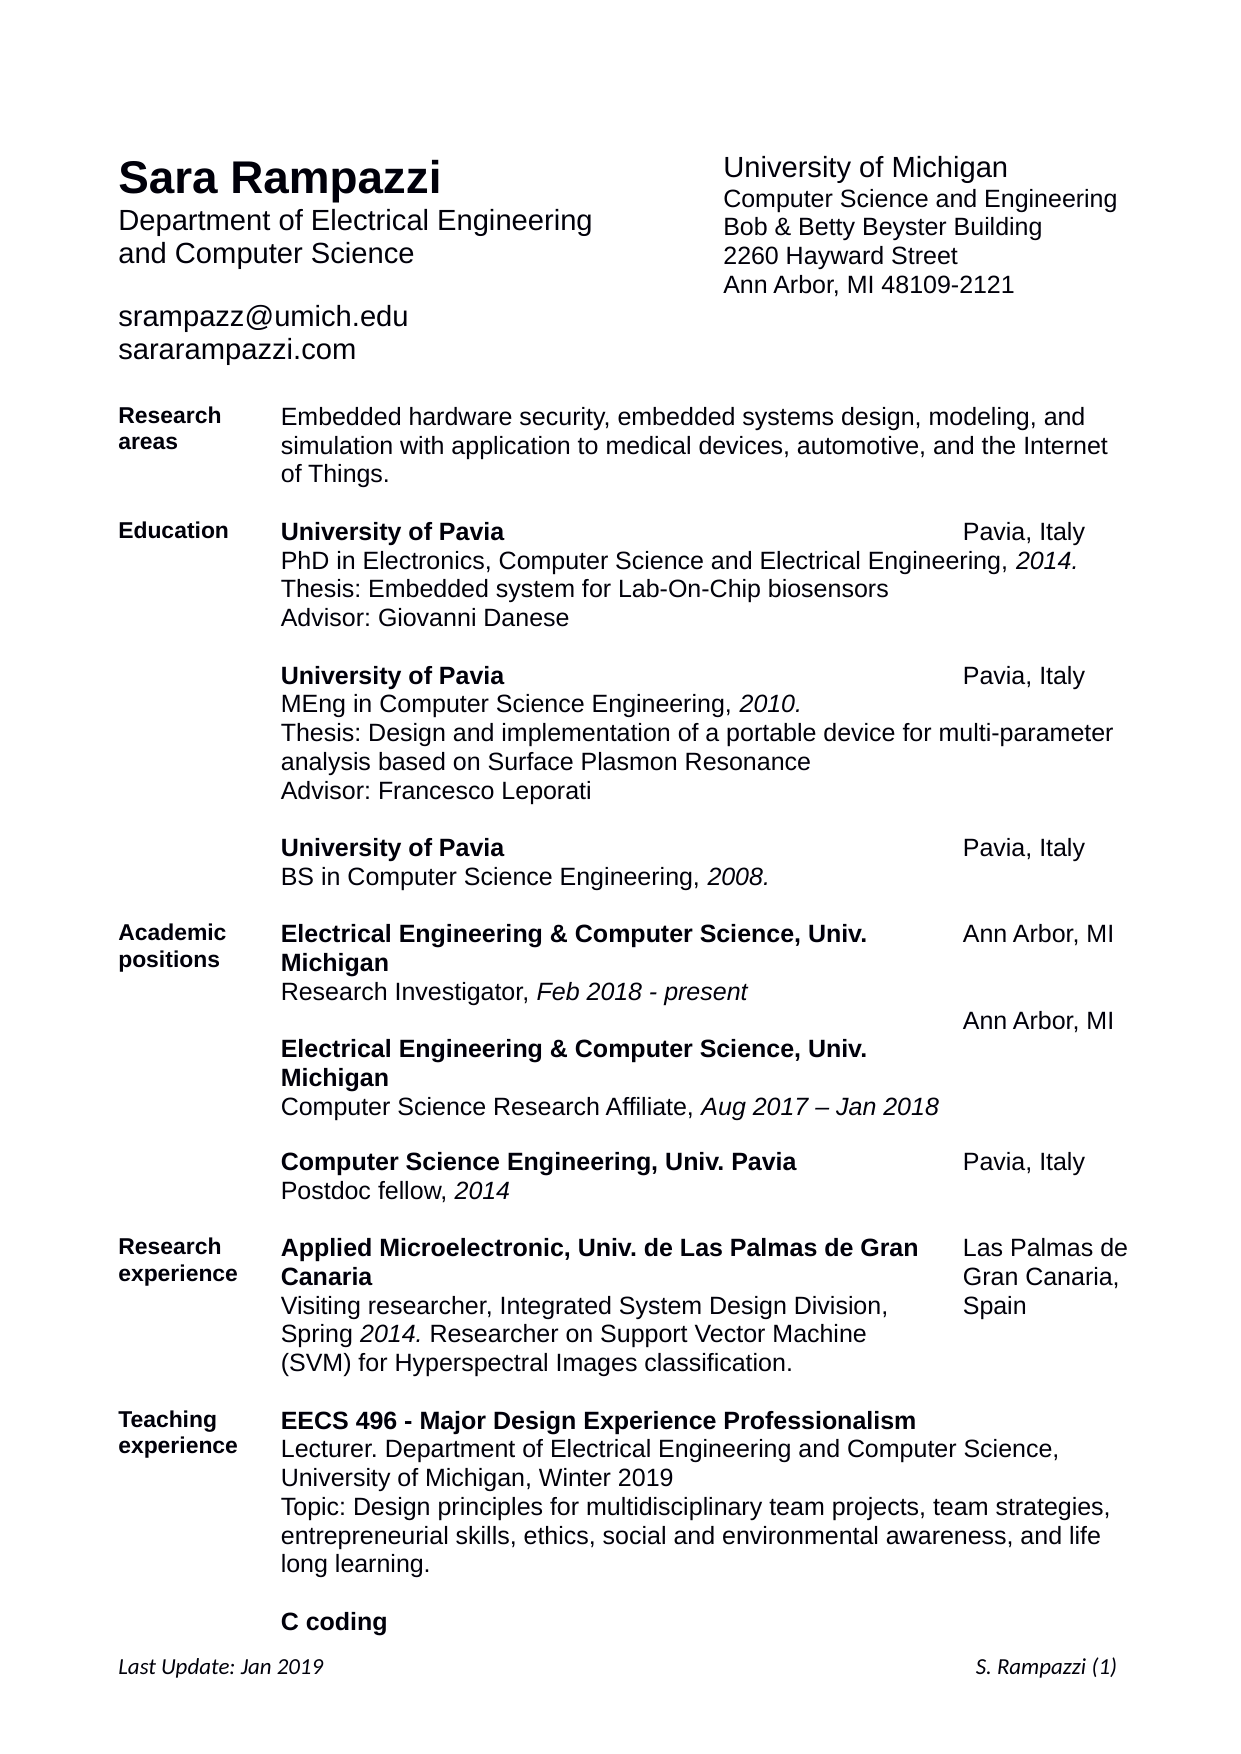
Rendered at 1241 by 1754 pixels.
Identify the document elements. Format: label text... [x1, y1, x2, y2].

table_cell Teaching experience [106, 1406, 269, 1607]
table_cell [106, 718, 269, 776]
table_cell [653, 299, 711, 332]
table_cell [106, 1147, 269, 1204]
table_cell [653, 332, 711, 366]
table_cell [951, 1205, 1147, 1233]
table_cell Pavia, Italy [951, 1147, 1147, 1204]
table_cell [106, 1205, 269, 1233]
table_cell Computer Science Engineering, Univ. Pavia Postdoc fellow, 2014 [269, 1147, 951, 1204]
table_cell [269, 804, 1147, 833]
table_cell sararampazzi.com [106, 332, 653, 366]
table_cell srampazz@umich.edu [106, 299, 653, 332]
table_cell [106, 661, 269, 689]
table_cell [951, 1377, 1147, 1406]
table_cell University of Pavia [269, 833, 951, 862]
table_cell [106, 689, 269, 718]
table_cell C coding [269, 1607, 1147, 1636]
table_cell [106, 833, 269, 862]
table_header Sara Rampazzi Department of Electrical Engineering and Computer Science [106, 150, 653, 299]
table_cell BS in Computer Science Engineering, 2008. [269, 862, 1147, 891]
table_header Research areas [106, 402, 269, 488]
table_cell Thesis: Embedded system for Lab-On-Chip biosensors [269, 574, 1147, 603]
table_cell Academic positions [106, 919, 269, 1121]
table_header Embedded hardware security, embedded systems design, modeling, and simulation with application to medical devices, automotive, and the Internet of Things. [269, 402, 1147, 488]
table_cell MEng in Computer Science Engineering, 2010. [269, 689, 1147, 718]
table_cell [106, 1121, 269, 1147]
table_cell Ann Arbor, MI Ann Arbor, MI [951, 919, 1147, 1121]
table_cell Pavia, Italy [951, 661, 1147, 689]
table_cell Thesis: Design and implementation of a portable device for multi-parameter analysis based on Surface Plasmon Resonance [269, 718, 1147, 776]
table_cell [711, 299, 1147, 332]
table_cell Pavia, Italy [951, 833, 1147, 862]
table_cell PhD in Electronics, Computer Science and Electrical Engineering, 2014. [269, 546, 1147, 574]
table_cell [106, 804, 269, 833]
table_cell Advisor: Francesco Leporati [269, 776, 1147, 804]
table_cell [106, 1377, 269, 1406]
table_cell [106, 488, 269, 517]
table_cell [106, 891, 269, 919]
table_cell [106, 1607, 269, 1636]
table_cell EECS 496 - Major Design Experience Professionalism Lecturer. Department of Electrical Engineering and Computer Science, University of Michigan, Winter 2019 Topic: Design principles for multidisciplinary team projects, team strategies, entrepreneurial skills, ethics, social and environmental awareness, and life long learning. [269, 1406, 1147, 1607]
table_cell Electrical Engineering & Computer Science, Univ. Michigan Research Investigator, Feb 2018 - present Electrical Engineering & Computer Science, Univ. Michigan Computer Science Research Affiliate, Aug 2017 – Jan 2018 [269, 919, 951, 1121]
table_cell [106, 603, 269, 632]
table_cell Advisor: Giovanni Danese [269, 603, 1147, 632]
table_cell [106, 574, 269, 603]
table_cell Education [106, 517, 269, 546]
table_cell University of Pavia [269, 517, 951, 546]
table_cell [269, 1205, 951, 1233]
table_cell University of Pavia [269, 661, 951, 689]
table_cell Applied Microelectronic, Univ. de Las Palmas de Gran Canaria Visiting researcher, Integrated System Design Division, Spring 2014. Researcher on Support Vector Machine (SVM) for Hyperspectral Images classification. [269, 1233, 951, 1377]
table_cell [106, 862, 269, 891]
table_cell [269, 488, 1147, 517]
table_header [653, 150, 711, 299]
table_cell [269, 1121, 1147, 1147]
table_cell [269, 1377, 951, 1406]
table_header University of Michigan Computer Science and Engineering Bob & Betty Beyster Building 2260 Hayward Street Ann Arbor, MI 48109-2121 [711, 150, 1147, 299]
table_cell [106, 546, 269, 574]
table_cell Pavia, Italy [951, 517, 1147, 546]
table_cell [106, 632, 269, 661]
table_cell Research experience [106, 1233, 269, 1377]
table_cell [106, 776, 269, 804]
table_cell Las Palmas de Gran Canaria, Spain [951, 1233, 1147, 1377]
table_cell [711, 332, 1147, 366]
table_cell [269, 632, 1147, 661]
table_cell [269, 891, 1147, 919]
